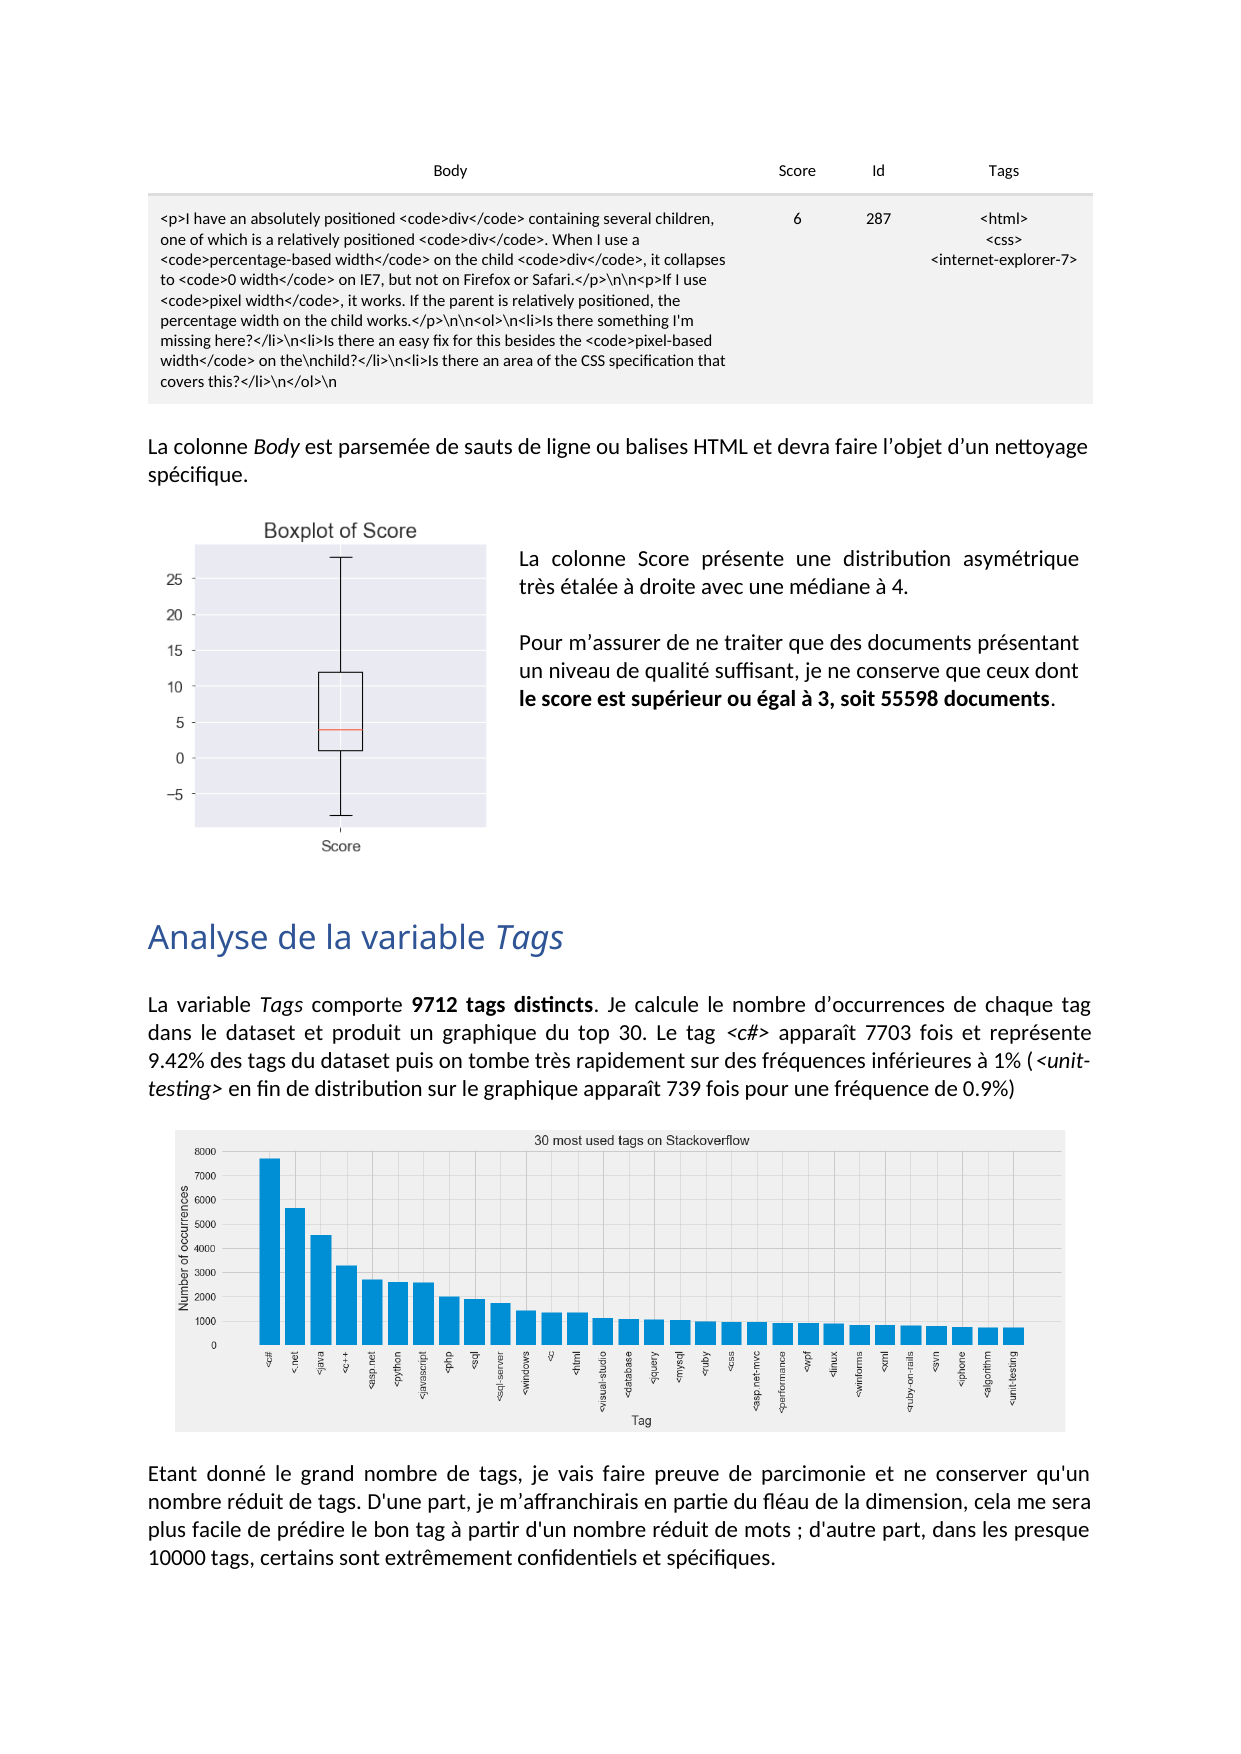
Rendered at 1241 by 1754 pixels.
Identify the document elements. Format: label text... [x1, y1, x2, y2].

table_cell <p>I have an absolutely positioned <code>div</code> containing several children, one of which is a relatively positioned <code>div</code>. When I use a <code>percentage-based width</code> on the child <code>div</code>, it collapses to <code>0 width</code> on IE7, but not on Firefox or Safari.</p>\n\n<p>If I use <code>pixel width</code>, it works. If the parent is relatively positioned, the percentage width on the child works.</p>\n\n<ol>\n<li>Is there something I'm missing here?</li>\n<li>Is there an easy fix for this besides the <code>pixel-based width</code> on the\nchild?</li>\n<li>Is there an area of the CSS specification that covers this?</li>\n</ol>\n [148, 196, 753, 404]
table_header Id [842, 148, 915, 193]
subtitle Analyse de la variable Tags [148, 914, 1093, 959]
text Etant donné le grand nombre de tags, je vais faire preuve de parcimonie et ne conserver qu'un nombre réduit de tags. D'une part, je m’affranchirais en partie du fléau de la dimension, cela me sera plus facile de prédire le bon tag à partir d'un nombre réduit de mots ; d'autre part, dans les presque 10000 tags, certains sont extrêmement confidentiels et spécifiques. [148, 1459, 1093, 1572]
table_header [148, 516, 508, 861]
text La variable Tags comporte 9712 tags distincts. Je calcule le nombre d’occurrences de chaque tag dans le dataset et produit un graphique du top 30. Le tag <c#> apparaît 7703 fois et représente 9.42% des tags du dataset puis on tombe très rapidement sur des fréquences inférieures à 1% (<unit-testing> en fin de distribution sur le graphique apparaît 739 fois pour une fréquence de 0.9%) [148, 990, 1093, 1102]
table_header La colonne Score présente une distribution asymétrique très étalée à droite avec une médiane à 4. Pour m’assurer de ne traiter que des documents présentant un niveau de qualité suffisant, je ne conserve que ceux dont le score est supérieur ou égal à 3, soit 55598 documents. [508, 516, 1092, 861]
table_cell <html> <css> <internet-explorer-7> [915, 196, 1093, 404]
table_header Tags [915, 148, 1093, 193]
text La colonne Body est parsemée de sauts de ligne ou balises HTML et devra faire l’objet d’un nettoyage spécifique. [148, 432, 1093, 488]
table_cell 6 [753, 196, 842, 404]
table_cell 287 [842, 196, 915, 404]
table_header Body [148, 148, 753, 193]
table_header Score [753, 148, 842, 193]
